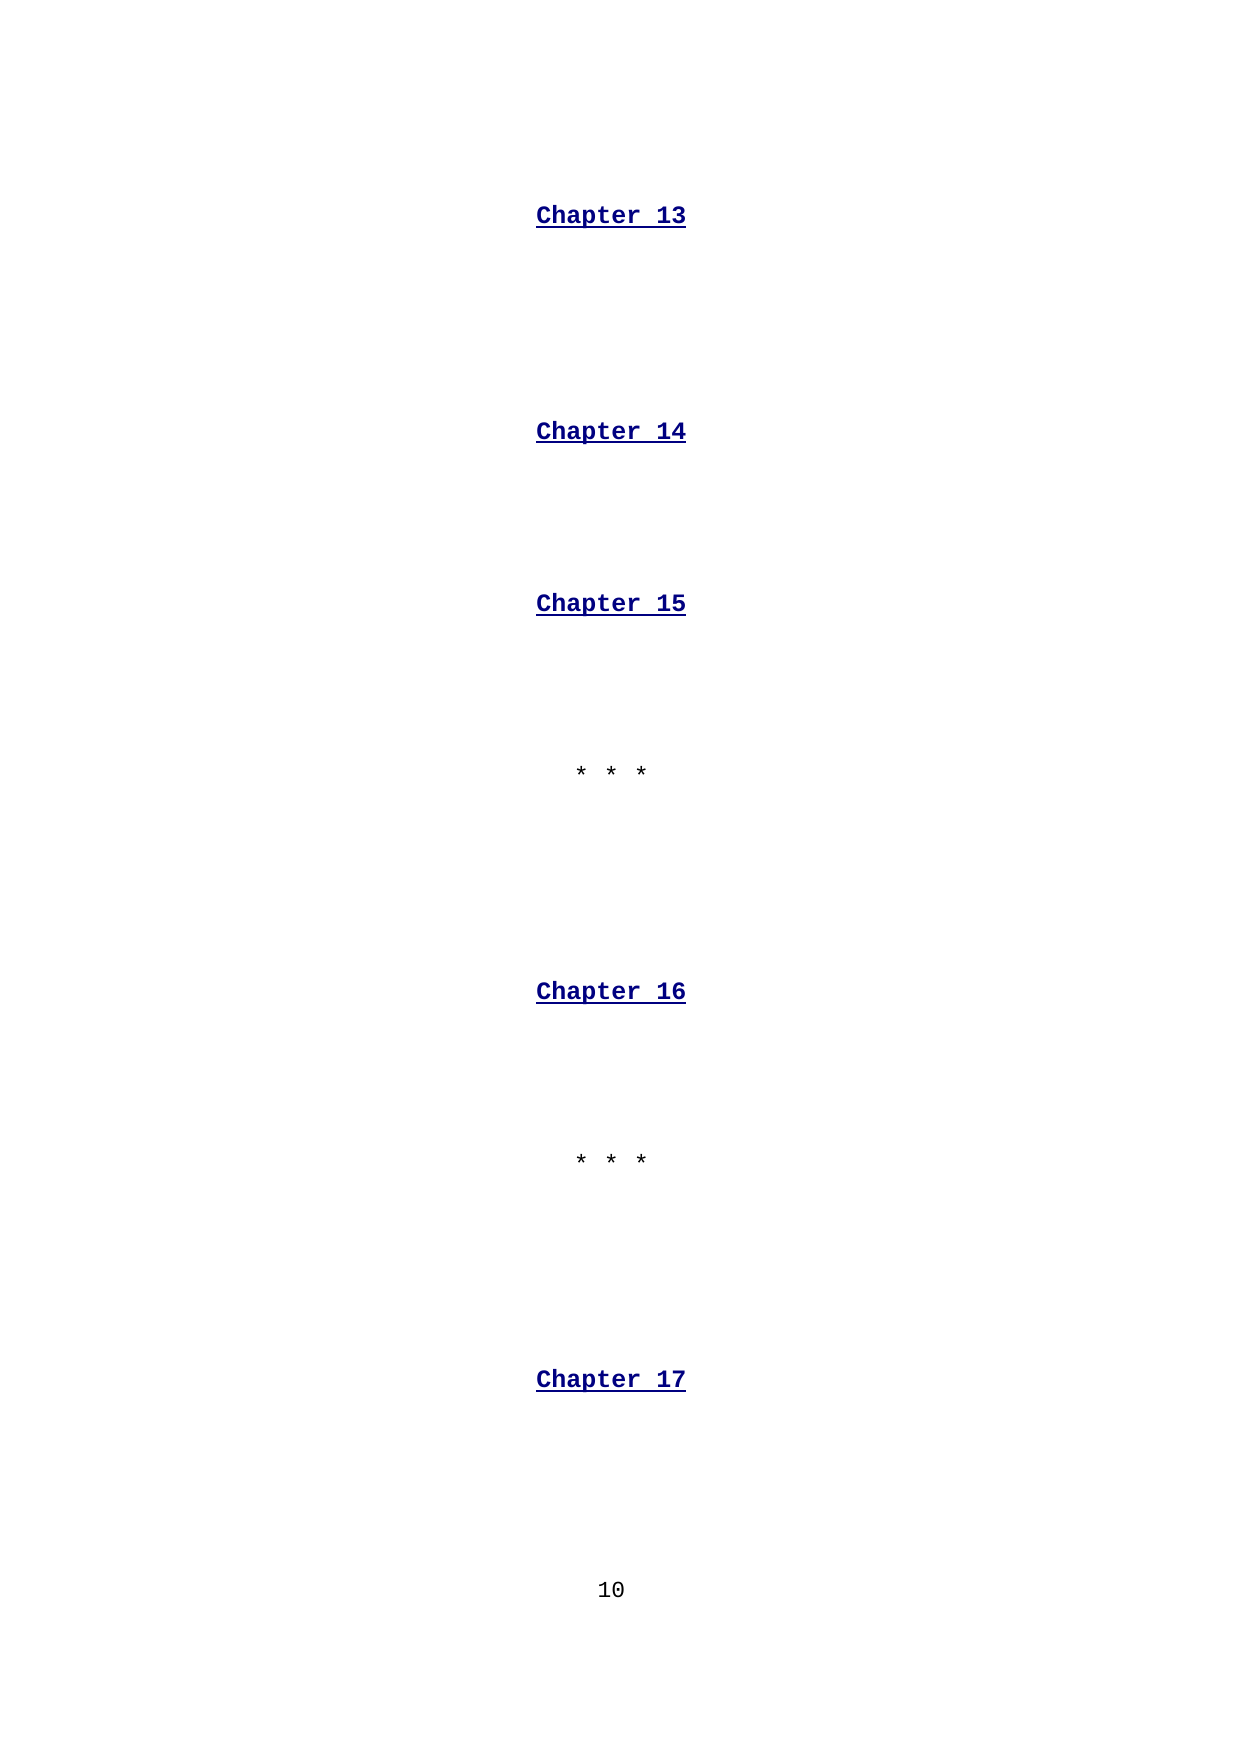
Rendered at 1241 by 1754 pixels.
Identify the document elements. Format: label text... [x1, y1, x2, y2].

subtitle Chapter 17 [159, 1353, 1063, 1396]
subtitle Chapter 14 [159, 404, 1063, 448]
subtitle Chapter 16 [159, 965, 1063, 1008]
subtitle * * * [159, 1138, 1063, 1181]
subtitle Chapter 15 [159, 577, 1063, 620]
subtitle * * * [159, 749, 1063, 793]
subtitle Chapter 13 [159, 189, 1063, 232]
